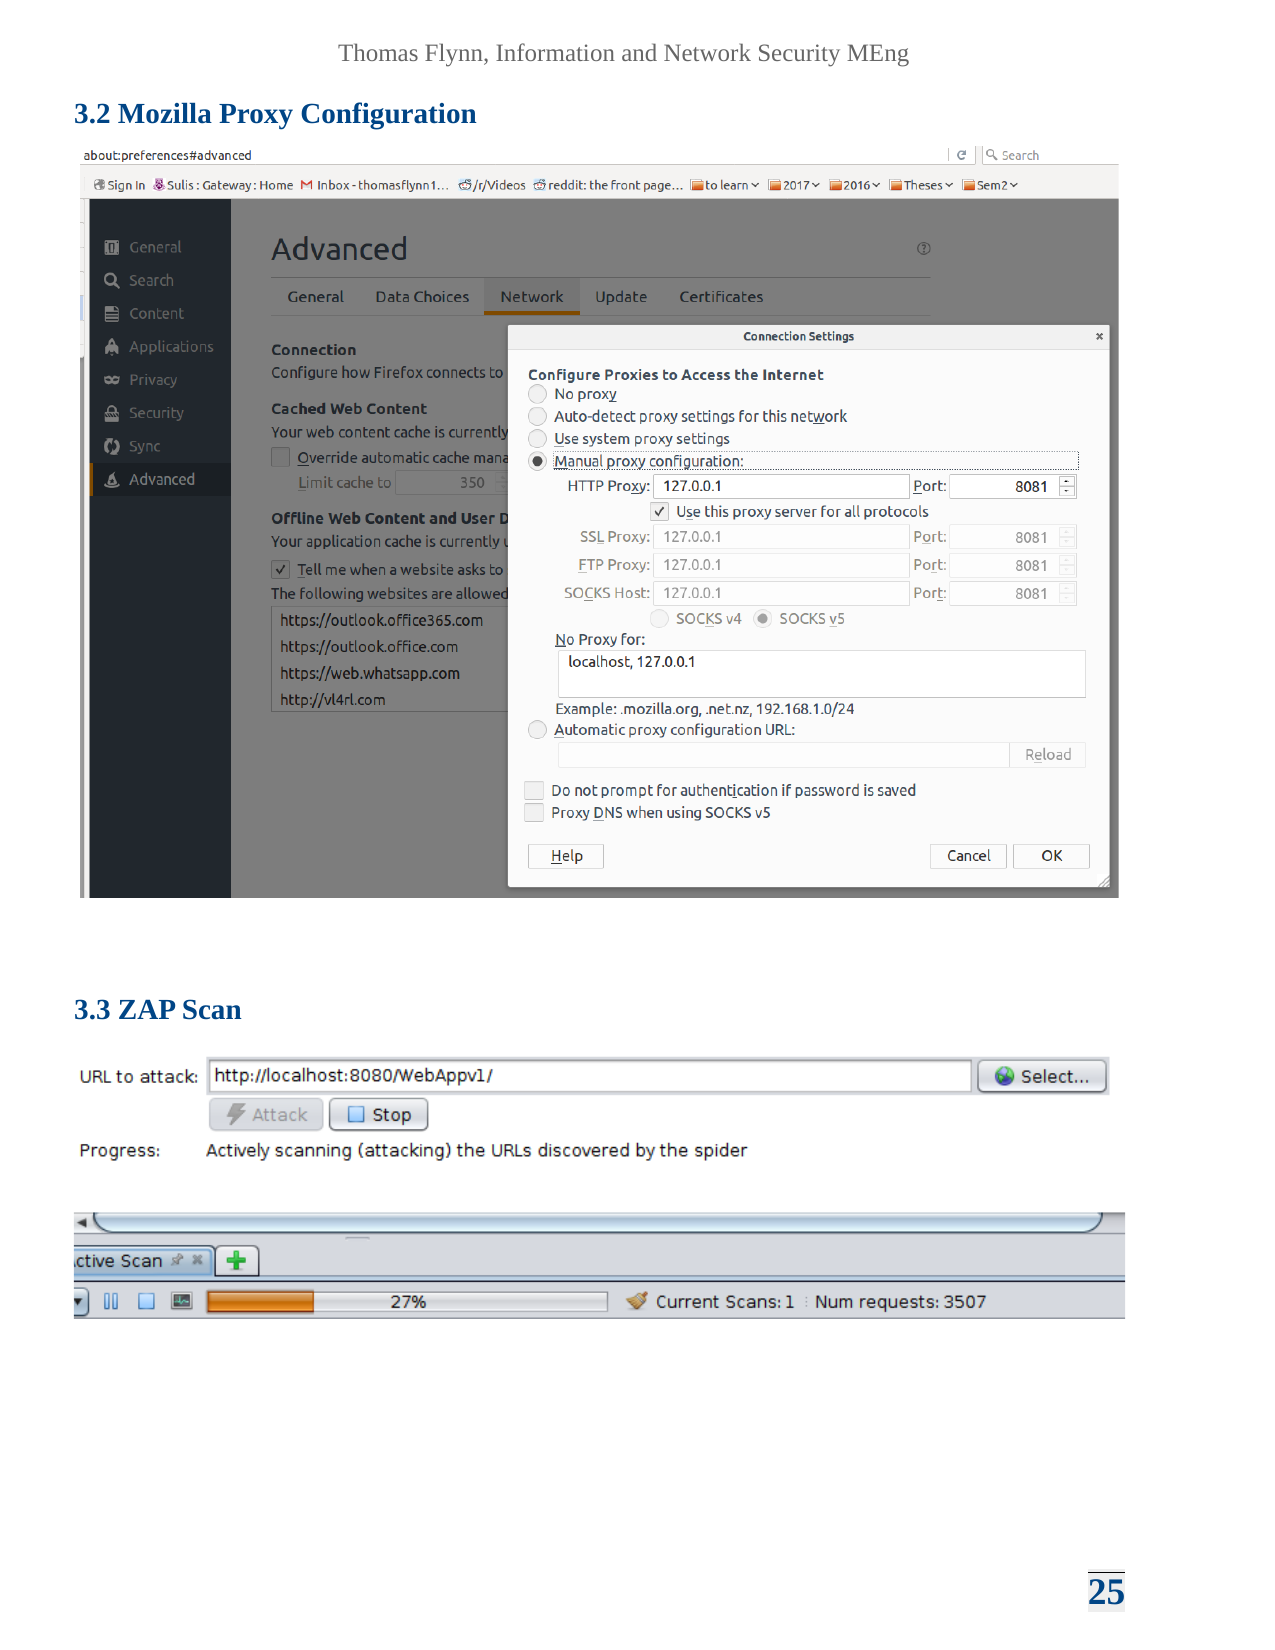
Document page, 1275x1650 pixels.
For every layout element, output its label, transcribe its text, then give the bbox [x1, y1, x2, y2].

picture [73, 1042, 1125, 1319]
subtitle 3.3 ZAP Scan [74, 992, 1125, 1026]
picture [80, 146, 1119, 898]
subtitle 3.2 Mozilla Proxy Configuration [74, 96, 1125, 129]
